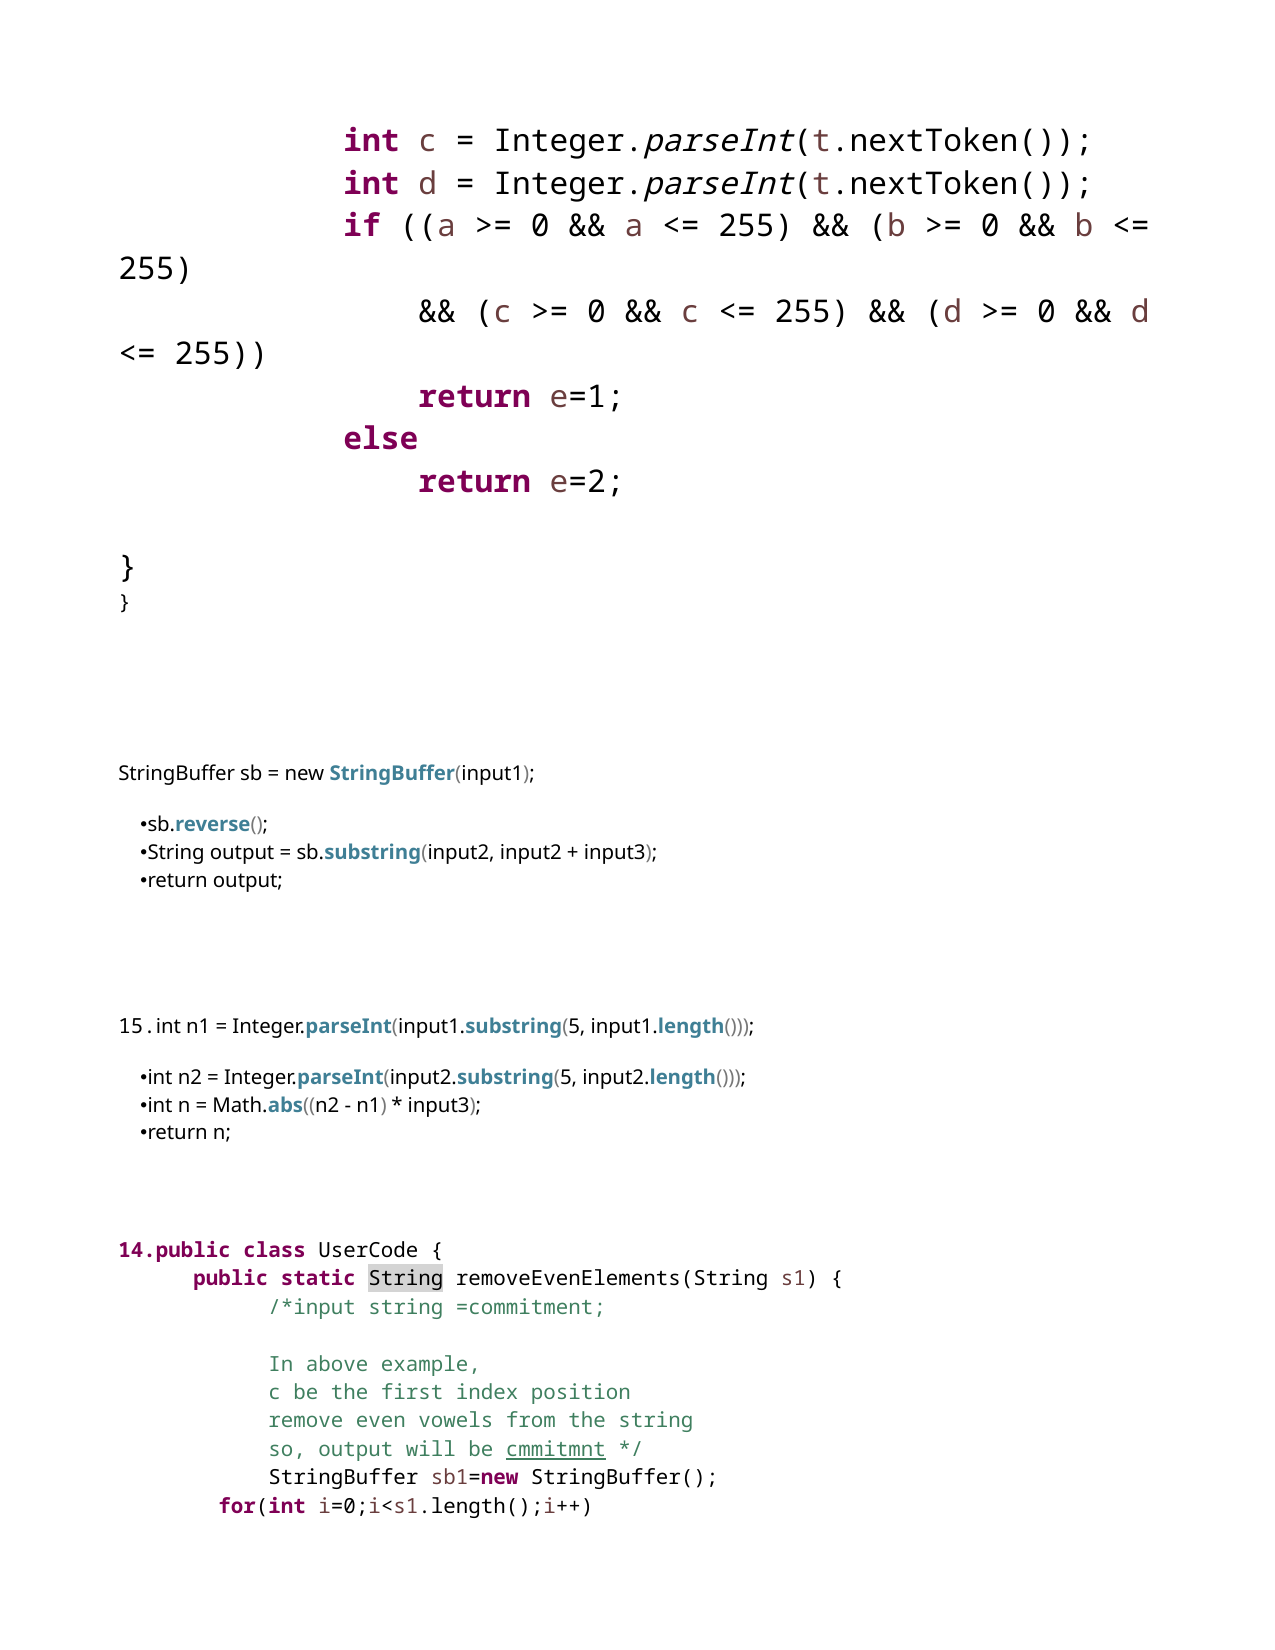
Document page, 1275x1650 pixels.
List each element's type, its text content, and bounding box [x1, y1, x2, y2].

text In above example, [118, 1349, 1157, 1377]
text /*input string =commitment; [118, 1292, 1157, 1320]
list return n; [119, 1115, 1157, 1149]
list String output = sb.substring(input2, input2 + input3); [119, 834, 1157, 862]
text if ((a >= 0 && a <= 255) && (b >= 0 && b <= 255) [118, 203, 1157, 288]
text StringBuffer sb = new StringBuffer(input1); [118, 759, 1157, 787]
text StringBuffer sb1=new StringBuffer(); [118, 1462, 1157, 1491]
text int d = Integer.parseInt(t.nextToken()); [118, 161, 1157, 203]
text remove even vowels from the string [118, 1406, 1157, 1434]
text && (c >= 0 && c <= 255) && (d >= 0 && d <= 255)) [118, 288, 1157, 374]
text public static String removeEvenElements(String s1) { [118, 1263, 1157, 1292]
text return e=1; [118, 374, 1157, 416]
text } [118, 544, 1157, 587]
list int n2 = Integer.parseInt(input2.substring(5, input2.length())); [119, 1061, 1157, 1087]
text so, output will be cmmitmnt */ [118, 1434, 1157, 1462]
text else [118, 416, 1157, 459]
text int c = Integer.parseInt(t.nextToken()); [118, 118, 1157, 161]
list sb.reverse(); [119, 808, 1157, 834]
text 14.public class UserCode { [118, 1235, 1157, 1263]
list int n = Math.abs((n2 - n1) * input3); [119, 1087, 1157, 1115]
text c be the first index position [118, 1377, 1157, 1406]
text 15.int n1 = Integer.parseInt(input1.substring(5, input1.length())); [118, 1011, 1157, 1039]
text } [118, 587, 1157, 615]
text for(int i=0;i<s1.length();i++) [118, 1491, 1157, 1519]
text return e=2; [118, 459, 1157, 502]
list return output; [119, 862, 1157, 896]
